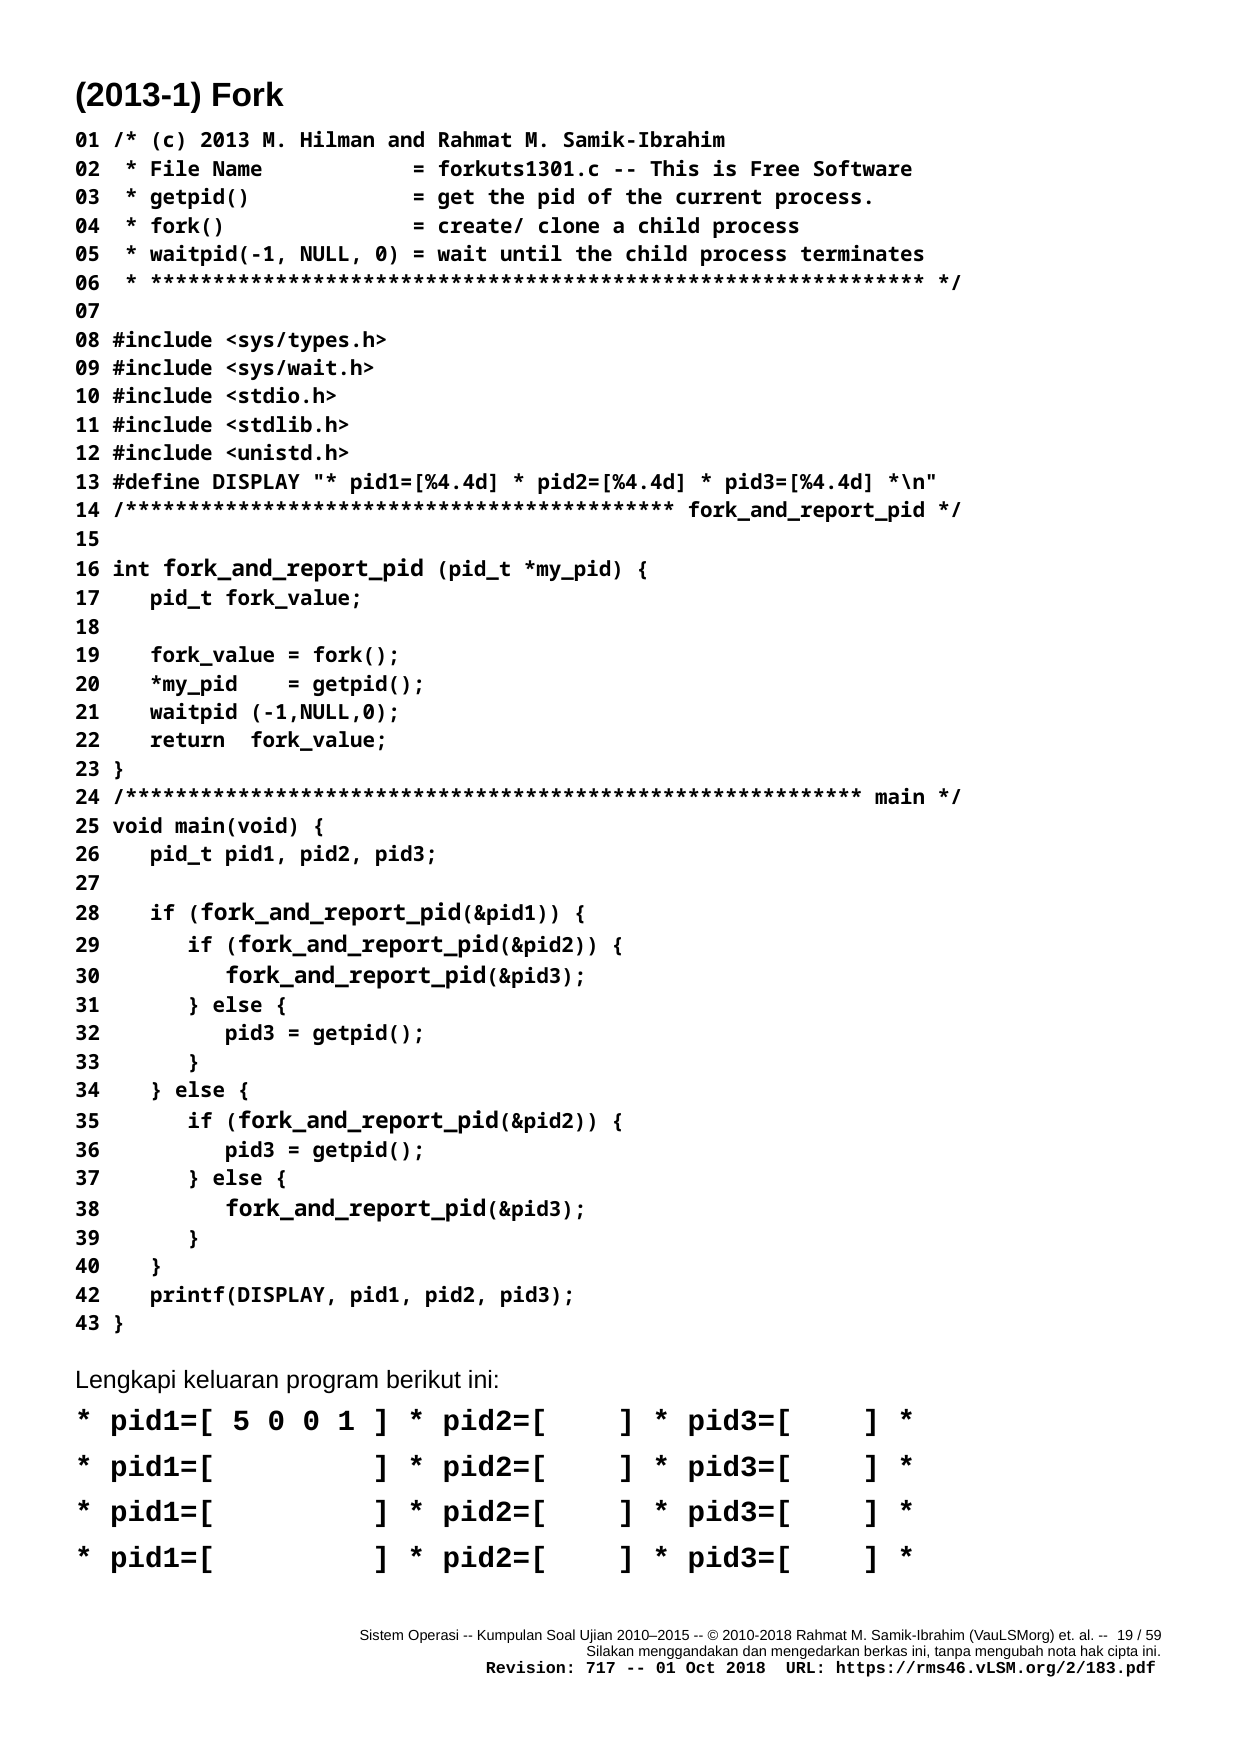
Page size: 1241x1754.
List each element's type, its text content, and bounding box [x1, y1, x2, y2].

text 12 #include <unistd.h> [75, 438, 1166, 467]
text 37 } else { [75, 1163, 1166, 1192]
text 32 pid3 = getpid(); [75, 1018, 1166, 1047]
text 08 #include <sys/types.h> [75, 325, 1166, 353]
text * pid1=[ 5 0 0 1 ] * pid2=[ ] * pid3=[ ] * [75, 1407, 1166, 1439]
text * pid1=[ ] * pid2=[ ] * pid3=[ ] * [75, 1498, 1166, 1531]
text 24 /*********************************************************** main */ [75, 782, 1166, 811]
text 35 if (fork_and_report_pid(&pid2)) { [75, 1104, 1166, 1135]
text 30 fork_and_report_pid(&pid3); [75, 959, 1166, 990]
text 33 } [75, 1047, 1166, 1075]
text 29 if (fork_and_report_pid(&pid2)) { [75, 927, 1166, 959]
text * pid1=[ ] * pid2=[ ] * pid3=[ ] * [75, 1543, 1166, 1576]
text 38 fork_and_report_pid(&pid3); [75, 1192, 1166, 1223]
text 04 * fork() = create/ clone a child process [75, 211, 1166, 239]
text 15 [75, 524, 1166, 552]
subtitle (2013-1) Fork [75, 75, 1166, 114]
text 06 * ************************************************************** */ [75, 268, 1166, 296]
text 28 if (fork_and_report_pid(&pid1)) { [75, 896, 1166, 927]
text 21 waitpid (-1,NULL,0); [75, 697, 1166, 726]
text 14 /******************************************** fork_and_report_pid */ [75, 495, 1166, 524]
text 01 /* (c) 2013 M. Hilman and Rahmat M. Samik-Ibrahim [75, 126, 1166, 154]
text 40 } [75, 1252, 1166, 1280]
text 26 pid_t pid1, pid2, pid3; [75, 839, 1166, 868]
text 03 * getpid() = get the pid of the current process. [75, 182, 1166, 211]
text 05 * waitpid(-1, NULL, 0) = wait until the child process terminates [75, 239, 1166, 268]
text 36 pid3 = getpid(); [75, 1135, 1166, 1163]
text 10 #include <stdio.h> [75, 382, 1166, 410]
text 39 } [75, 1223, 1166, 1252]
text * pid1=[ ] * pid2=[ ] * pid3=[ ] * [75, 1452, 1166, 1485]
text 16 int fork_and_report_pid (pid_t *my_pid) { [75, 552, 1166, 583]
text 42 printf(DISPLAY, pid1, pid2, pid3); [75, 1280, 1166, 1308]
text 20 *my_pid = getpid(); [75, 669, 1166, 697]
text 25 void main(void) { [75, 811, 1166, 839]
text 13 #define DISPLAY "* pid1=[%4.4d] * pid2=[%4.4d] * pid3=[%4.4d] *\n" [75, 467, 1166, 495]
text 11 #include <stdlib.h> [75, 410, 1166, 438]
text 22 return fork_value; [75, 726, 1166, 754]
text 07 [75, 296, 1166, 325]
text 43 } [75, 1308, 1166, 1337]
text 18 [75, 612, 1166, 640]
text 31 } else { [75, 990, 1166, 1018]
text 02 * File Name = forkuts1301.c -- This is Free Software [75, 154, 1166, 182]
text 09 #include <sys/wait.h> [75, 353, 1166, 382]
text Lengkapi keluaran program berikut ini: [75, 1365, 1166, 1394]
text 17 pid_t fork_value; [75, 583, 1166, 612]
text 27 [75, 868, 1166, 896]
text 23 } [75, 754, 1166, 782]
text 19 fork_value = fork(); [75, 640, 1166, 669]
text 34 } else { [75, 1075, 1166, 1104]
